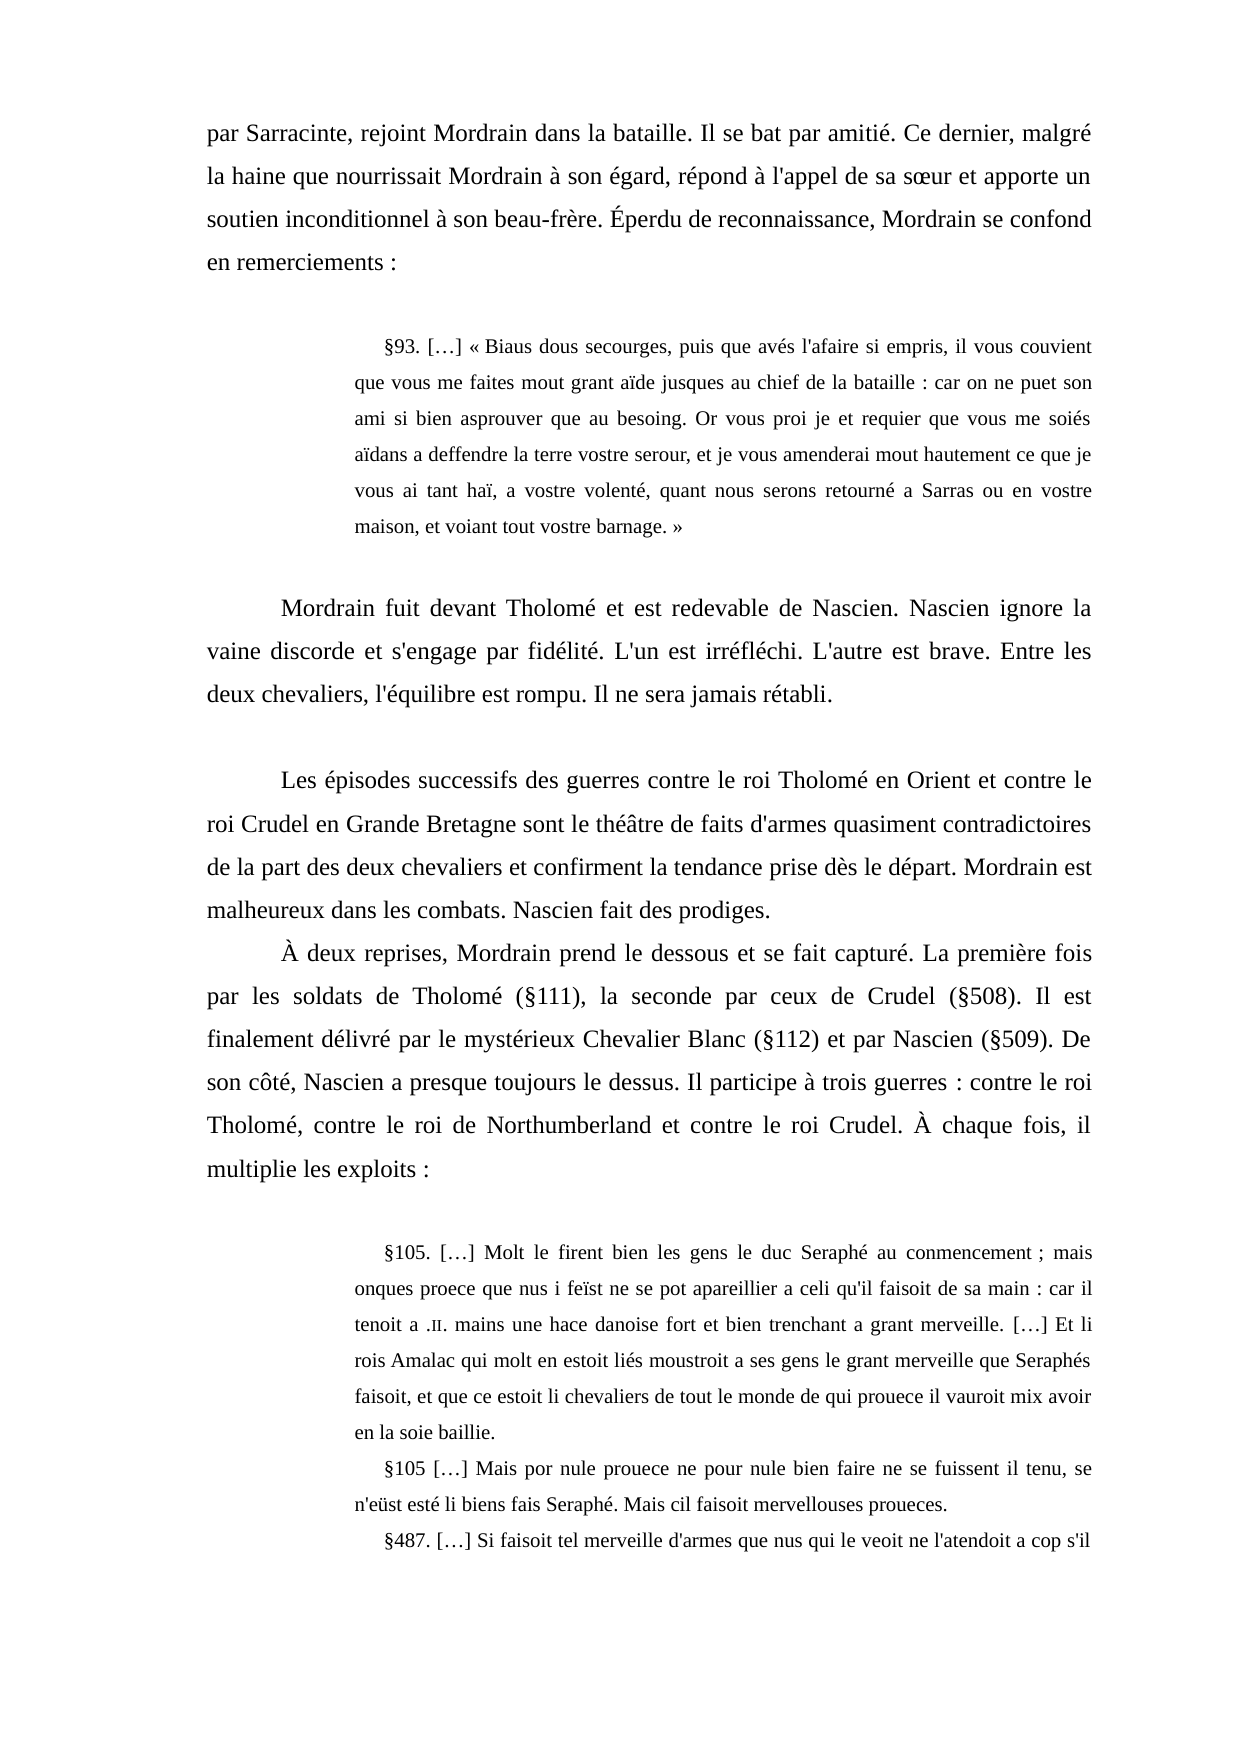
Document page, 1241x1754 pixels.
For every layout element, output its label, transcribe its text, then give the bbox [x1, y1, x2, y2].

text Les épisodes successifs des guerres contre le roi Tholomé en Orient et contre le roi Crudel en Grande Bretagne sont le théâtre de faits d'armes quasiment contradictoires de la part des deux chevaliers et confirment la tendance prise dès le départ. Mordrain est malheureux dans les combats. Nascien fait des prodiges. [207, 766, 1093, 924]
text §93. […] « Biaus dous secourges, puis que avés l'afaire si empris, il vous couvient que vous me faites mout grant aïde jusques au chief de la bataille : car on ne puet son ami si bien asprouver que au besoing. Or vous proi je et requier que vous me soiés aïdans a deffendre la terre vostre serour, et je vous amenderai mout hautement ce que je vous ai tant haï, a vostre volenté, quant nous serons retourné a Sarras ou en vostre maison, et voiant tout vostre barnage. » [354, 334, 1093, 538]
text §487. […] Si faisoit tel merveille d'armes que nus qui le veoit ne l'atendoit a cop s'il [354, 1528, 1093, 1552]
text §105 […] Mais por nule prouece ne pour nule bien faire ne se fuissent il tenu, se n'eüst esté li biens fais Seraphé. Mais cil faisoit mervellouses proueces. [354, 1456, 1093, 1516]
text §105. […] Molt le firent bien les gens le duc Seraphé au conmencement ; mais onques proece que nus i feïst ne se pot apareillier a celi qu'il faisoit de sa main : car il tenoit a .ii. mains une hace danoise fort et bien trenchant a grant merveille. […] Et li rois Amalac qui molt en estoit liés moustroit a ses gens le grant merveille que Seraphés faisoit, et que ce estoit li chevaliers de tout le monde de qui prouece il vauroit mix avoir en la soie baillie. [354, 1240, 1093, 1444]
text par Sarracinte, rejoint Mordrain dans la bataille. Il se bat par amitié. Ce dernier, malgré la haine que nourrissait Mordrain à son égard, répond à l'appel de sa sœur et apporte un soutien inconditionnel à son beau-frère. Éperdu de reconnaissance, Mordrain se confond en remerciements : [207, 118, 1093, 276]
text À deux reprises, Mordrain prend le dessous et se fait capturé. La première fois par les soldats de Tholomé (§111), la seconde par ceux de Crudel (§508). Il est finalement délivré par le mystérieux Chevalier Blanc (§112) et par Nascien (§509). De son côté, Nascien a presque toujours le dessus. Il participe à trois guerres : contre le roi Tholomé, contre le roi de Northumberland et contre le roi Crudel. À chaque fois, il multiplie les exploits : [207, 938, 1093, 1182]
text Mordrain fuit devant Tholomé et est redevable de Nascien. Nascien ignore la vaine discorde et s'engage par fidélité. L'un est irréfléchi. L'autre est brave. Entre les deux chevaliers, l'équilibre est rompu. Il ne sera jamais rétabli. [207, 593, 1093, 708]
